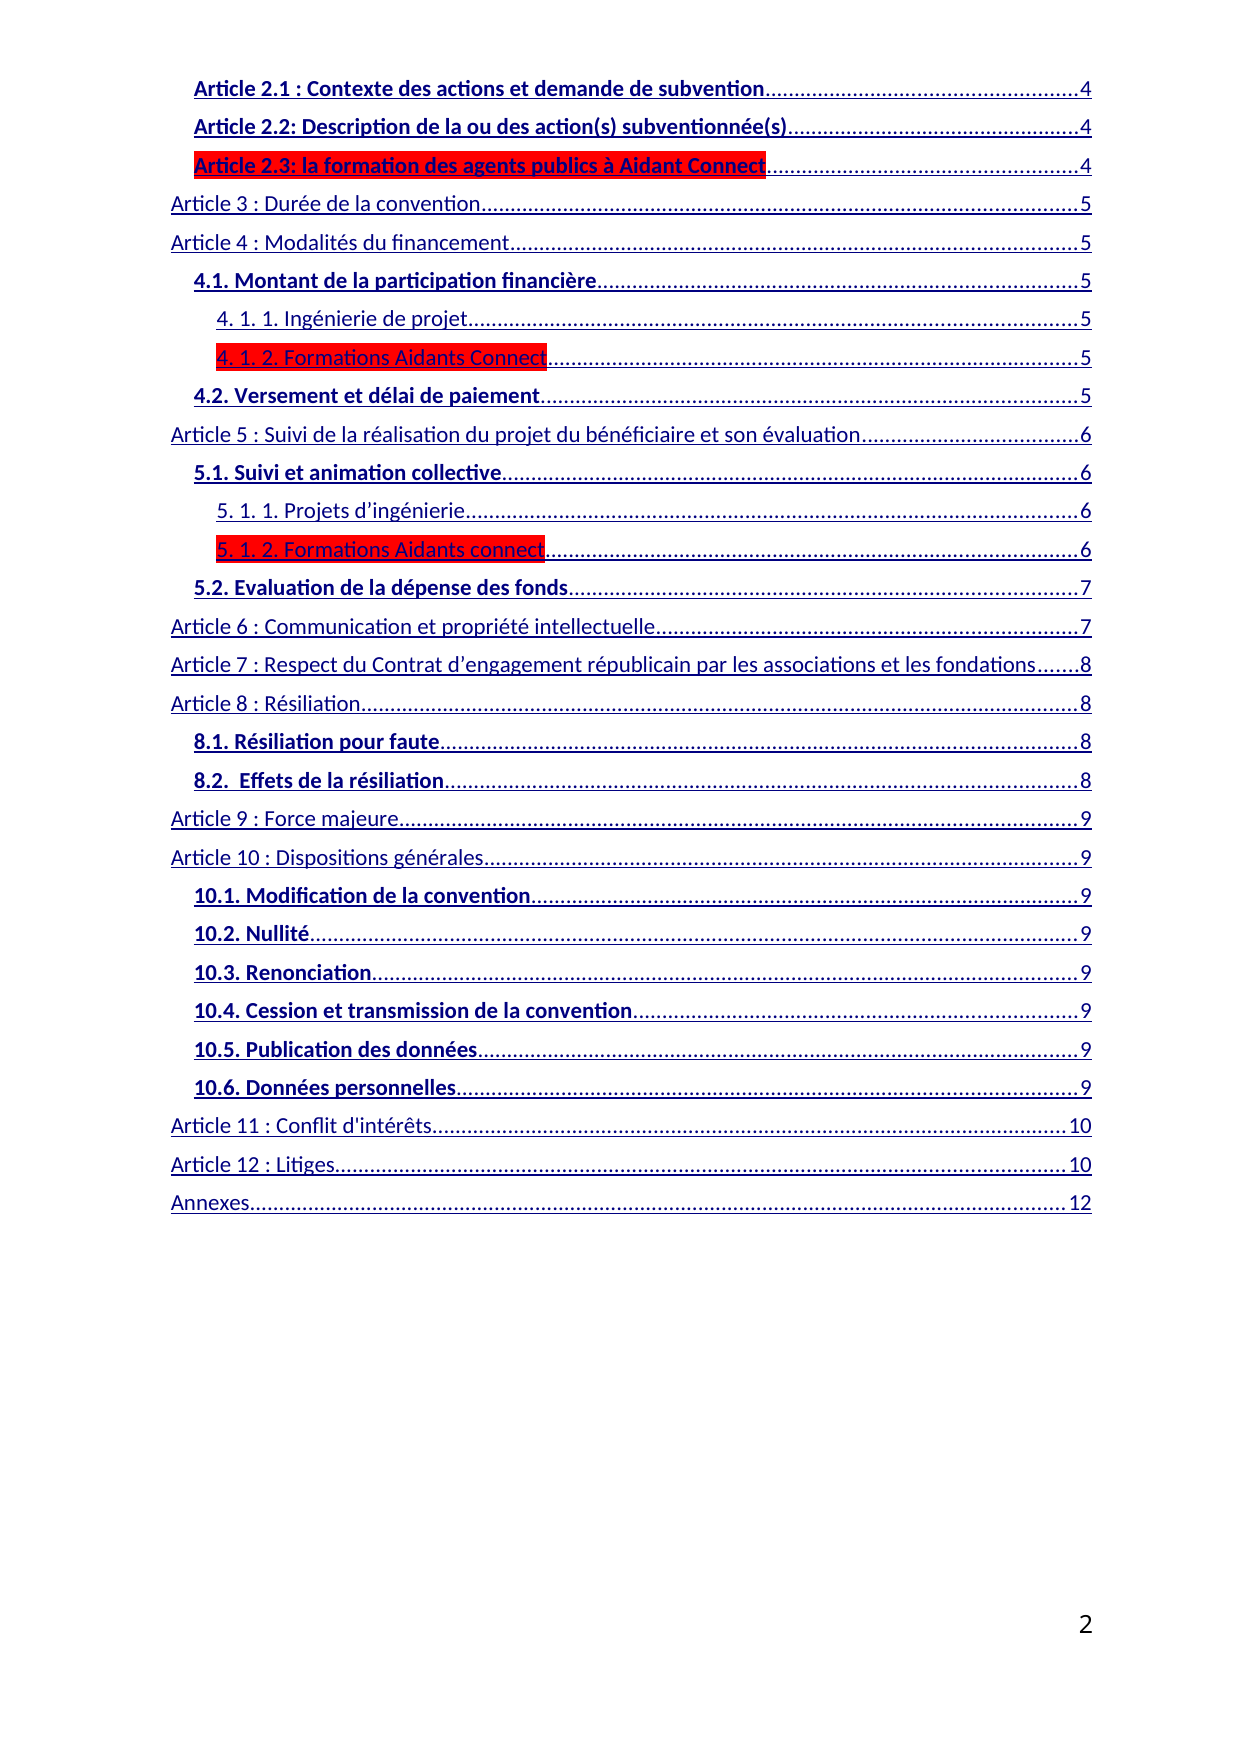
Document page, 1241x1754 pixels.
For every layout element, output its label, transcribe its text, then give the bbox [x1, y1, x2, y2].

text 10.4. Cession et transmission de la convention 9 [193, 996, 1093, 1024]
text Article 2.3: la formation des agents publics à Aidant Connect 4 [193, 151, 1093, 179]
text 10.6. Données personnelles 9 [193, 1073, 1093, 1101]
text Article 3 : Durée de la convention 5 [171, 189, 1093, 217]
text Article 9 : Force majeure 9 [171, 804, 1093, 832]
text Article 11 : Conflit d'intérêts 10 [171, 1112, 1093, 1140]
text Article 10 : Dispositions générales 9 [171, 843, 1093, 871]
text 4.2. Versement et délai de paiement 5 [193, 381, 1093, 409]
text 4. 1. 2. Formations Aidants Connect 5 [216, 343, 1093, 371]
text Article 2.1 : Contexte des actions et demande de subvention 4 [193, 74, 1093, 102]
text Article 12 : Litiges 10 [171, 1150, 1093, 1178]
text Article 8 : Résiliation 8 [171, 689, 1093, 717]
text Article 5 : Suivi de la réalisation du projet du bénéficiaire et son évaluation 6 [171, 420, 1093, 448]
text 5. 1. 1. Projets d’ingénierie 6 [216, 497, 1093, 525]
text 10.2. Nullité 9 [193, 919, 1093, 947]
text 8.2. Effets de la résiliation 8 [193, 766, 1093, 794]
text 10.1. Modification de la convention 9 [193, 881, 1093, 909]
text 10.3. Renonciation 9 [193, 958, 1093, 986]
text Article 2.2: Description de la ou des action(s) subventionnée(s) 4 [193, 112, 1093, 140]
text 8.1. Résiliation pour faute 8 [193, 727, 1093, 755]
text Article 6 : Communication et propriété intellectuelle 7 [171, 612, 1093, 640]
text 5.1. Suivi et animation collective 6 [193, 458, 1093, 486]
text 4.1. Montant de la participation financière 5 [193, 266, 1093, 294]
text Article 4 : Modalités du financement 5 [171, 228, 1093, 256]
text 4. 1. 1. Ingénierie de projet 5 [216, 304, 1093, 332]
text 5.2. Evaluation de la dépense des fonds 7 [193, 573, 1093, 602]
text Annexes 12 [171, 1188, 1093, 1217]
text Article 7 : Respect du Contrat d’engagement républicain par les associations et les fondations 8 [171, 650, 1093, 678]
text 10.5. Publication des données 9 [193, 1035, 1093, 1063]
text 5. 1. 2. Formations Aidants connect 6 [216, 535, 1093, 563]
